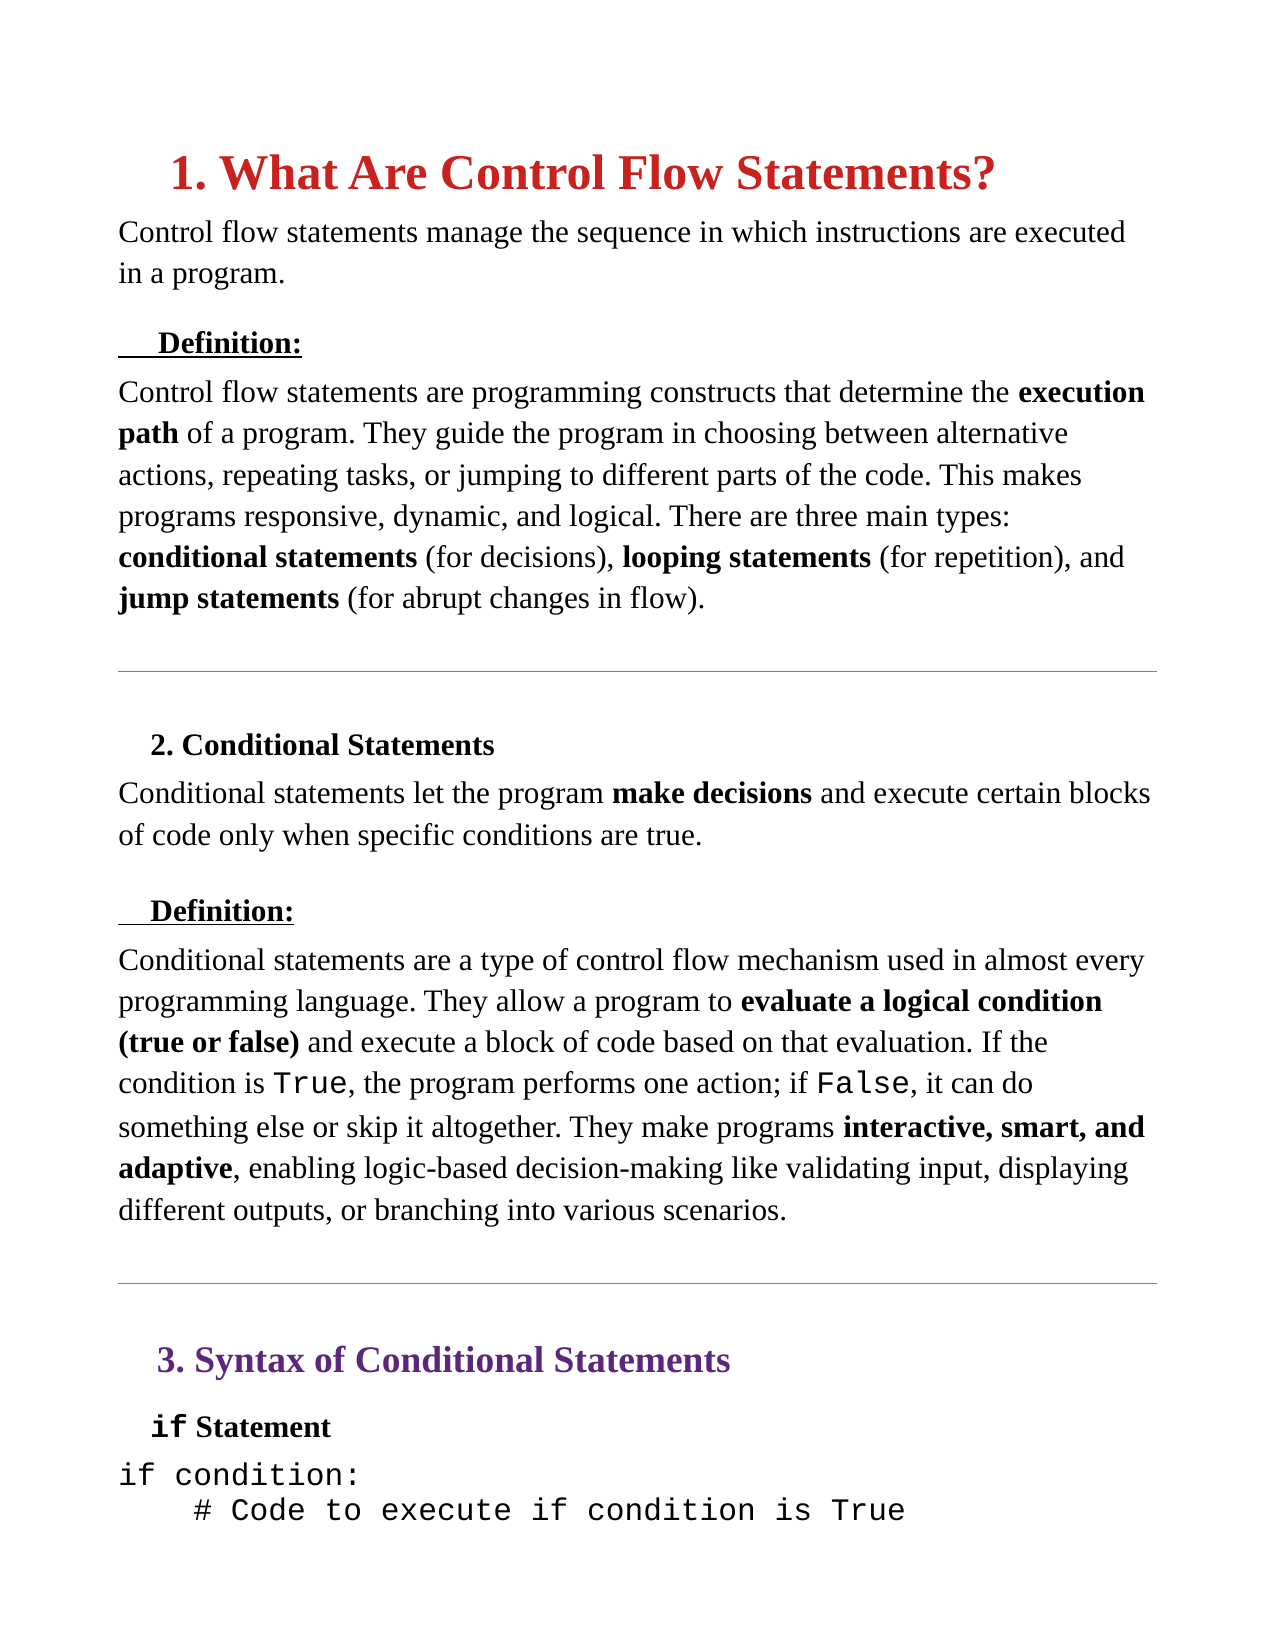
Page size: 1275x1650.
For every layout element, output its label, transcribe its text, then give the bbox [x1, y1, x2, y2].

text # Code to execute if condition is True [118, 1494, 1157, 1530]
text Control flow statements manage the sequence in which instructions are executed in a program. [118, 213, 1157, 290]
subtitle 🔸 Definition: [118, 892, 1157, 928]
text Conditional statements are a type of control flow mechanism used in almost every programming language. They allow a program to evaluate a logical condition (true or false) and execute a block of code based on that evaluation. If the condition is True, the program performs one action; if False, it can do something else or skip it altogether. They make programs interactive, smart, and adaptive, enabling logic-based decision-making like validating input, displaying different outputs, or branching into various scenarios. [118, 941, 1157, 1227]
text Control flow statements are programming constructs that determine the execution path of a program. They guide the program in choosing between alternative actions, repeating tasks, or jumping to different parts of the code. This makes programs responsive, dynamic, and logical. There are three main types: conditional statements (for decisions), looping statements (for repetition), and jump statements (for abrupt changes in flow). [118, 373, 1157, 615]
subtitle 🧭 1. What Are Control Flow Statements? [118, 143, 1157, 201]
text Conditional statements let the program make decisions and execute certain blocks of code only when specific conditions are true. [118, 774, 1157, 852]
text if condition: [118, 1459, 1157, 1494]
subtitle ✅ 2. Conditional Statements [118, 726, 1157, 762]
subtitle 🔧 3. Syntax of Conditional Statements [118, 1338, 1157, 1381]
subtitle 🔹 Definition: [118, 325, 1157, 361]
subtitle ✅ if Statement [118, 1408, 1157, 1446]
